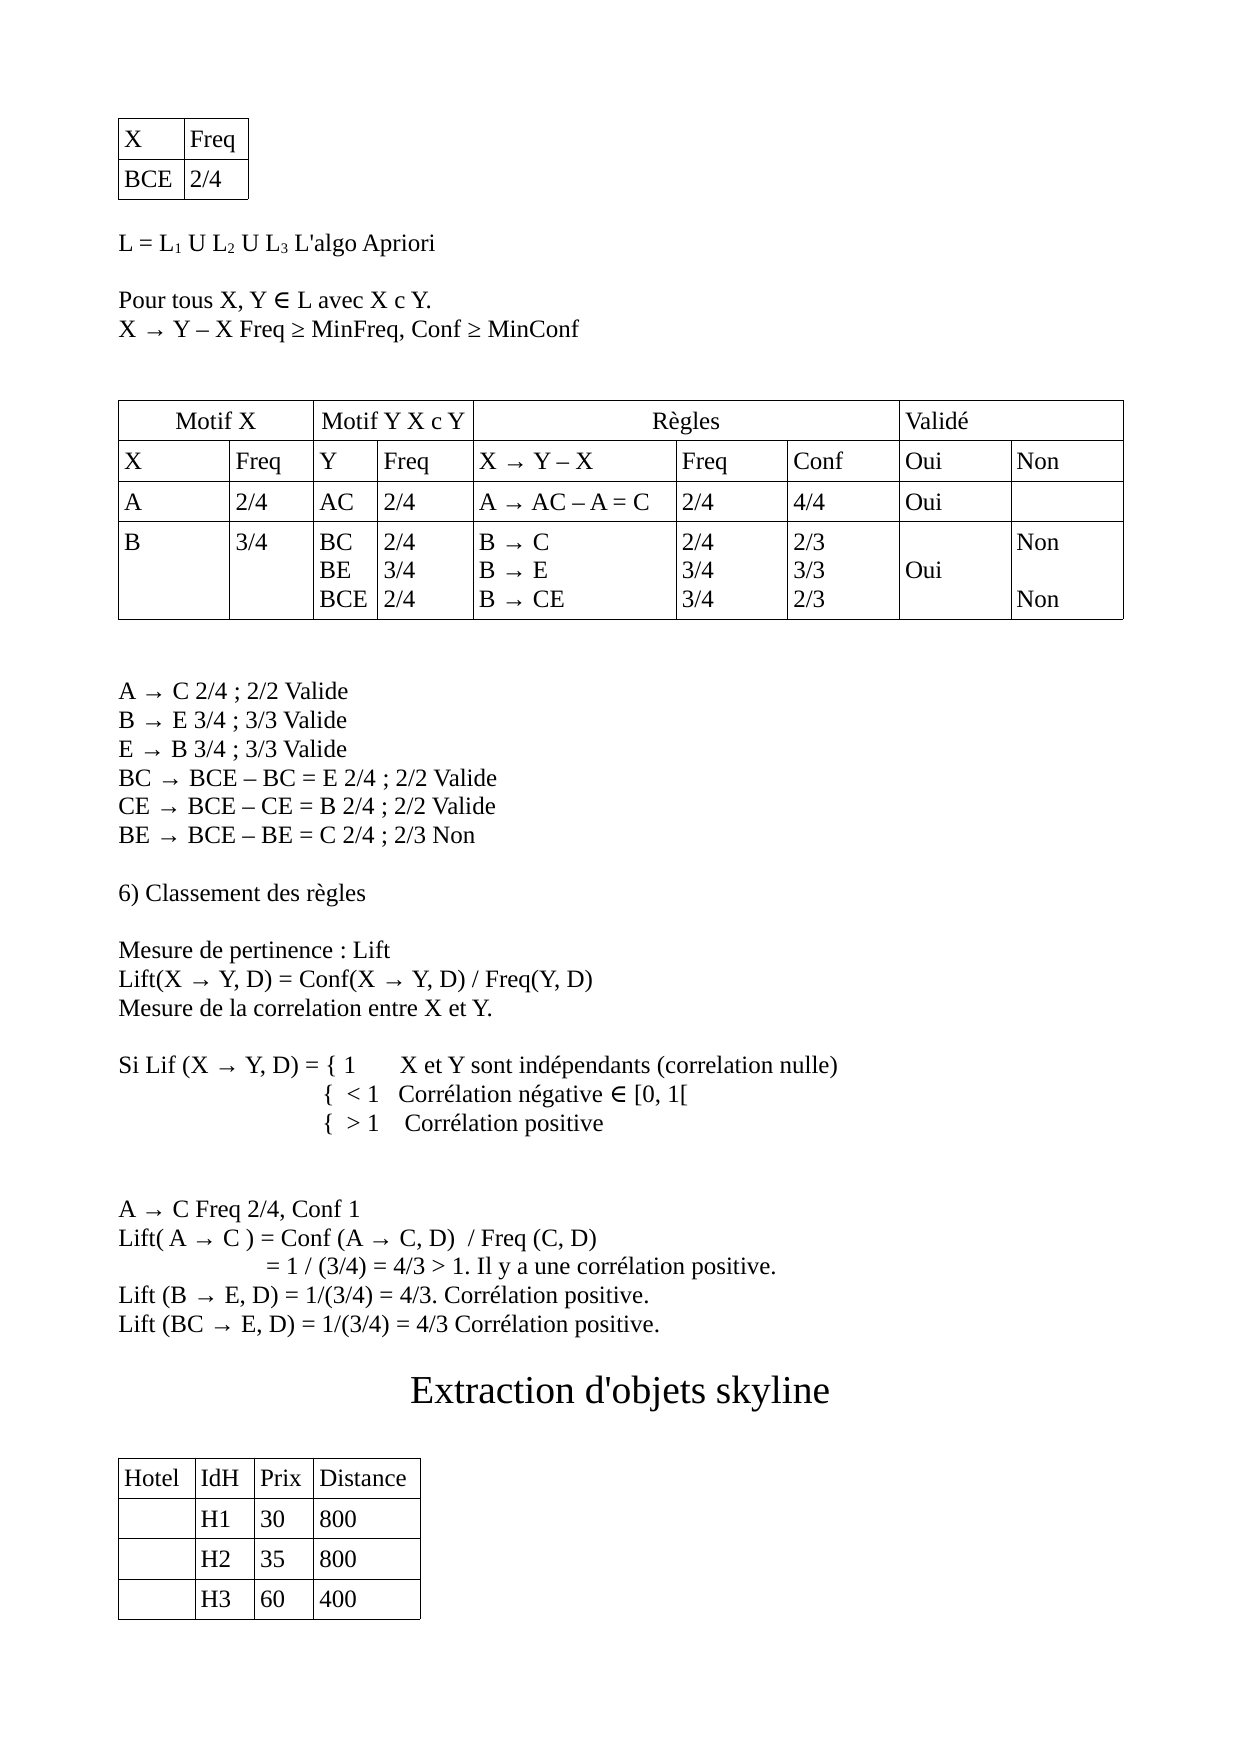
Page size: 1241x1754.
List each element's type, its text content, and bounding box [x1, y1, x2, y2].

text { > 1 Corrélation positive [118, 1108, 1122, 1136]
text BE → BCE – BE = C 2/4 ; 2/3 Non [118, 820, 1122, 849]
table_cell A [119, 482, 229, 521]
text Lift( A → C ) = Conf (A → C, D) / Freq (C, D) [118, 1223, 1122, 1251]
table_cell 400 [314, 1580, 420, 1619]
text CE → BCE – CE = B 2/4 ; 2/2 Valide [118, 791, 1122, 820]
table_header Motif Y X c Y [314, 401, 473, 440]
text { < 1 Corrélation négative ∈ [0, 1[ [118, 1079, 1122, 1108]
table_cell AC [314, 482, 377, 521]
table_header X [119, 119, 184, 158]
table_cell 2/3 3/3 2/3 [788, 522, 899, 619]
table_cell 3/4 [230, 522, 313, 619]
table_cell B [119, 522, 229, 619]
table_cell Non [1012, 441, 1123, 481]
table_cell [119, 1580, 195, 1619]
text L = L1 U L2 U L3 L'algo Apriori [118, 228, 1122, 256]
text Mesure de pertinence : Lift [118, 935, 1122, 964]
text A → C Freq 2/4, Conf 1 [118, 1194, 1122, 1223]
table_header Freq [185, 119, 248, 158]
table_cell 2/4 3/4 3/4 [677, 522, 787, 619]
table_cell X [119, 441, 229, 481]
text 6) Classement des règles [118, 878, 1122, 906]
table_header Prix [255, 1459, 313, 1498]
table_cell Oui [900, 522, 1011, 619]
table_cell [119, 1499, 195, 1538]
table_cell 2/4 [378, 482, 473, 521]
table_cell 800 [314, 1539, 420, 1578]
table_cell Conf [788, 441, 899, 481]
table_cell B → C B → E B → CE [474, 522, 676, 619]
table_header IdH [196, 1459, 254, 1498]
table_cell 35 [255, 1539, 313, 1578]
text Si Lif (X → Y, D) = { 1 X et Y sont indépendants (correlation nulle) [118, 1050, 1122, 1079]
text BC → BCE – BC = E 2/4 ; 2/2 Valide [118, 763, 1122, 791]
table_cell [1012, 482, 1123, 521]
table_cell Oui [900, 482, 1011, 521]
table_cell 4/4 [788, 482, 899, 521]
table_cell X → Y – X [474, 441, 676, 481]
table_cell A → AC – A = C [474, 482, 676, 521]
text B → E 3/4 ; 3/3 Valide [118, 705, 1122, 734]
text Pour tous X, Y ∈ L avec X c Y. [118, 285, 1122, 314]
text Extraction d'objets skyline [118, 1366, 1122, 1412]
table_cell H1 [196, 1499, 254, 1538]
table_cell BC BE BCE [314, 522, 377, 619]
table_cell 2/4 [230, 482, 313, 521]
table_cell 2/4 [185, 160, 248, 199]
text = 1 / (3/4) = 4/3 > 1. Il y a une corrélation positive. [118, 1251, 1122, 1280]
text E → B 3/4 ; 3/3 Valide [118, 734, 1122, 763]
table_cell Non Non [1012, 522, 1123, 619]
table_cell 2/4 3/4 2/4 [378, 522, 473, 619]
table_cell H3 [196, 1580, 254, 1619]
table_cell H2 [196, 1539, 254, 1578]
table_cell [119, 1539, 195, 1578]
table_cell 30 [255, 1499, 313, 1538]
table_cell Oui [900, 441, 1011, 481]
text X → Y – X Freq ≥ MinFreq, Conf ≥ MinConf [118, 314, 1122, 343]
text A → C 2/4 ; 2/2 Valide [118, 676, 1122, 705]
table_cell BCE [119, 160, 184, 199]
text Mesure de la correlation entre X et Y. [118, 993, 1122, 1021]
table_cell 2/4 [677, 482, 787, 521]
table_header Validé [900, 401, 1123, 440]
table_cell Y [314, 441, 377, 481]
table_cell Freq [677, 441, 787, 481]
table_cell Freq [378, 441, 473, 481]
table_header Règles [474, 401, 899, 440]
table_cell 800 [314, 1499, 420, 1538]
table_header Distance [314, 1459, 420, 1498]
table_header Hotel [119, 1459, 195, 1498]
table_header Motif X [119, 401, 313, 440]
text Lift(X → Y, D) = Conf(X → Y, D) / Freq(Y, D) [118, 964, 1122, 993]
table_cell 60 [255, 1580, 313, 1619]
table_cell Freq [230, 441, 313, 481]
text Lift (B → E, D) = 1/(3/4) = 4/3. Corrélation positive. [118, 1280, 1122, 1309]
text Lift (BC → E, D) = 1/(3/4) = 4/3 Corrélation positive. [118, 1309, 1122, 1338]
